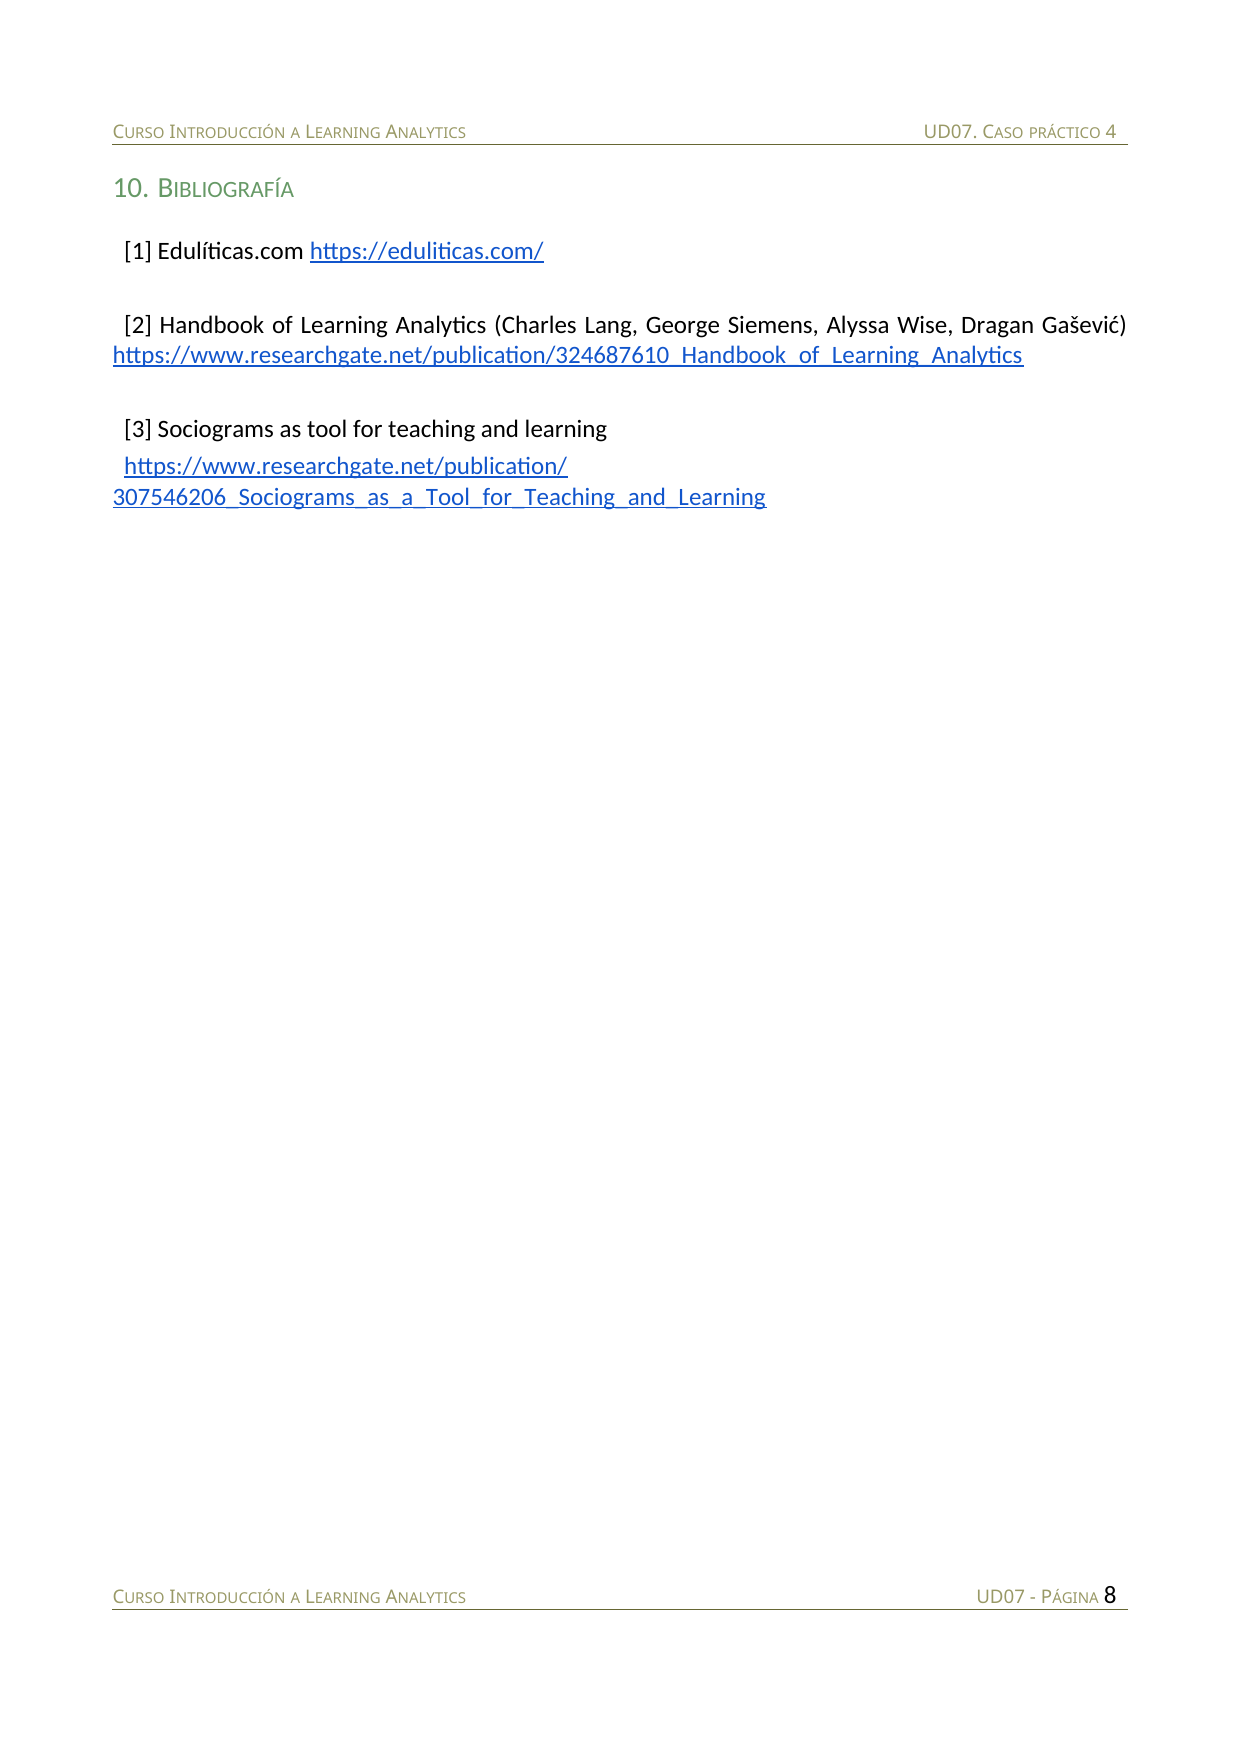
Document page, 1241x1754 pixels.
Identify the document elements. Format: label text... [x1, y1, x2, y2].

text [3] Sociograms as tool for teaching and learning [112, 413, 1128, 444]
text https://www.researchgate.net/publication/307546206_Sociograms_as_a_Tool_for_Teaching_and_Learning [112, 450, 1128, 511]
subtitle Bibliografía [112, 169, 1128, 205]
text [1] Edulíticas.com https://eduliticas.com/ [112, 235, 1128, 265]
text [2] Handbook of Learning Analytics (Charles Lang, George Siemens, Alyssa Wise, Dragan Gašević) https://www.researchgate.net/publication/324687610_Handbook_of_Learning_Analytics [112, 309, 1128, 370]
